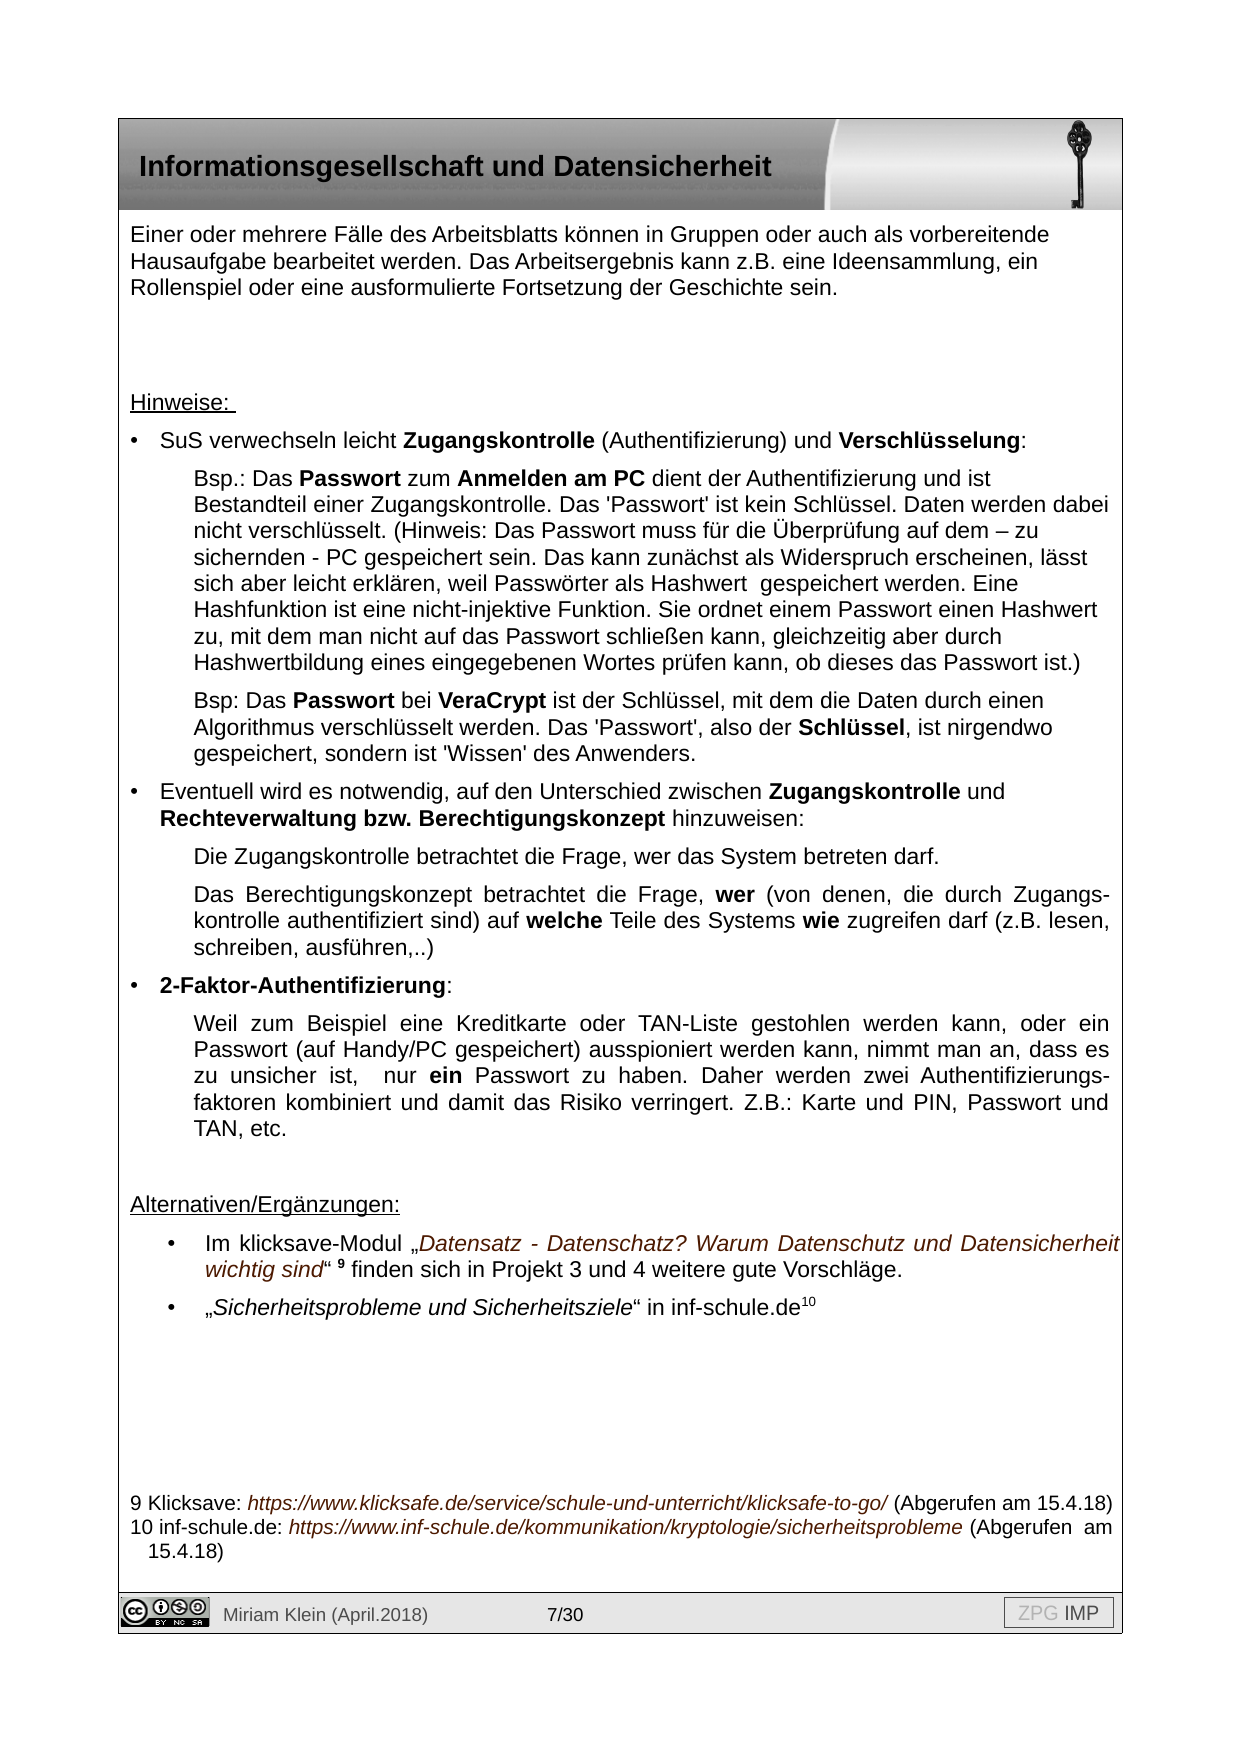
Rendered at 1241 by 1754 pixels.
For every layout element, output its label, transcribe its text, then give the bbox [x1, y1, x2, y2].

list Klicksave: https://www.klicksafe.de/service/schule-und-unterricht/klicksafe-to-go/ (Abgerufen am 15.4.18) [130, 1491, 1122, 1514]
text Die Zugangskontrolle betrachtet die Frage, wer das System betreten darf. [193, 843, 1110, 869]
picture [120, 1597, 210, 1627]
list Eventuell wird es notwendig, auf den Unterschied zwischen Zugangskontrolle und Rechteverwaltung bzw. Berechtigungskonzept hinzuweisen: [130, 778, 1122, 831]
text Alternativen/Ergänzungen: [130, 1191, 1110, 1218]
list „Sicherheitsprobleme und Sicherheitsziele“ in inf-schule.de [167, 1294, 1122, 1320]
text Hinweise: [130, 388, 1110, 415]
text Das Berechtigungskonzept betrachtet die Frage, wer (von denen, die durch Zugangs-kontrolle authentifiziert sind) auf welche Teile des Systems wie zugreifen darf (z.B. lesen, schreiben, ausführen,..) [193, 881, 1110, 960]
picture [119, 119, 1122, 210]
text Bsp.: Das Passwort zum Anmelden am PC dient der Authentifizierung und ist Bestandteil einer Zugangskontrolle. Das 'Passwort' ist kein Schlüssel. Daten werden dabei nicht verschlüsselt. (Hinweis: Das Passwort muss für die Überprüfung auf dem – zu sichernden - PC gespeichert sein. Das kann zunächst als Widerspruch erscheinen, lässt sich aber leicht erklären, weil Passwörter als Hashwert gespeichert werden. Eine Hashfunktion ist eine nicht-injektive Funktion. Sie ordnet einem Passwort einen Hashwert zu, mit dem man nicht auf das Passwort schließen kann, gleichzeitig aber durch Hashwertbildung eines eingegebenen Wortes prüfen kann, ob dieses das Passwort ist.) [193, 465, 1110, 676]
list 2-Faktor-Authentifizierung: [130, 972, 1122, 998]
list SuS verwechseln leicht Zugangskontrolle (Authentifizierung) und Verschlüsselung: [130, 427, 1122, 453]
text Weil zum Beispiel eine Kreditkarte oder TAN-Liste gestohlen werden kann, oder ein Passwort (auf Handy/PC gespeichert) ausspioniert werden kann, nimmt man an, dass es zu unsicher ist, nur ein Passwort zu haben. Daher werden zwei Authentifizierungs-faktoren kombiniert und damit das Risiko verringert. Z.B.: Karte und PIN, Passwort und TAN, etc. [193, 1010, 1110, 1141]
text Einer oder mehrere Fälle des Arbeitsblatts können in Gruppen oder auch als vorbereitende Hausaufgabe bearbeitet werden. Das Arbeitsergebnis kann z.B. eine Ideensammlung, ein Rollenspiel oder eine ausformulierte Fortsetzung der Geschichte sein. [130, 221, 1110, 300]
text Bsp: Das Passwort bei VeraCrypt ist der Schlüssel, mit dem die Daten durch einen Algorithmus verschlüsselt werden. Das 'Passwort', also der Schlüssel, ist nirgendwo gespeichert, sondern ist 'Wissen' des Anwenders. [193, 687, 1110, 766]
list Im klicksave-Modul „Datensatz - Datenschatz? Warum Datenschutz und Datensicherheit wichtig sind“ finden sich in Projekt 3 und 4 weitere gute Vorschläge. [167, 1229, 1122, 1282]
list inf-schule.de: https://www.inf-schule.de/kommunikation/kryptologie/sicherheitsprobleme (Abgerufen am 15.4.18) [130, 1514, 1122, 1562]
